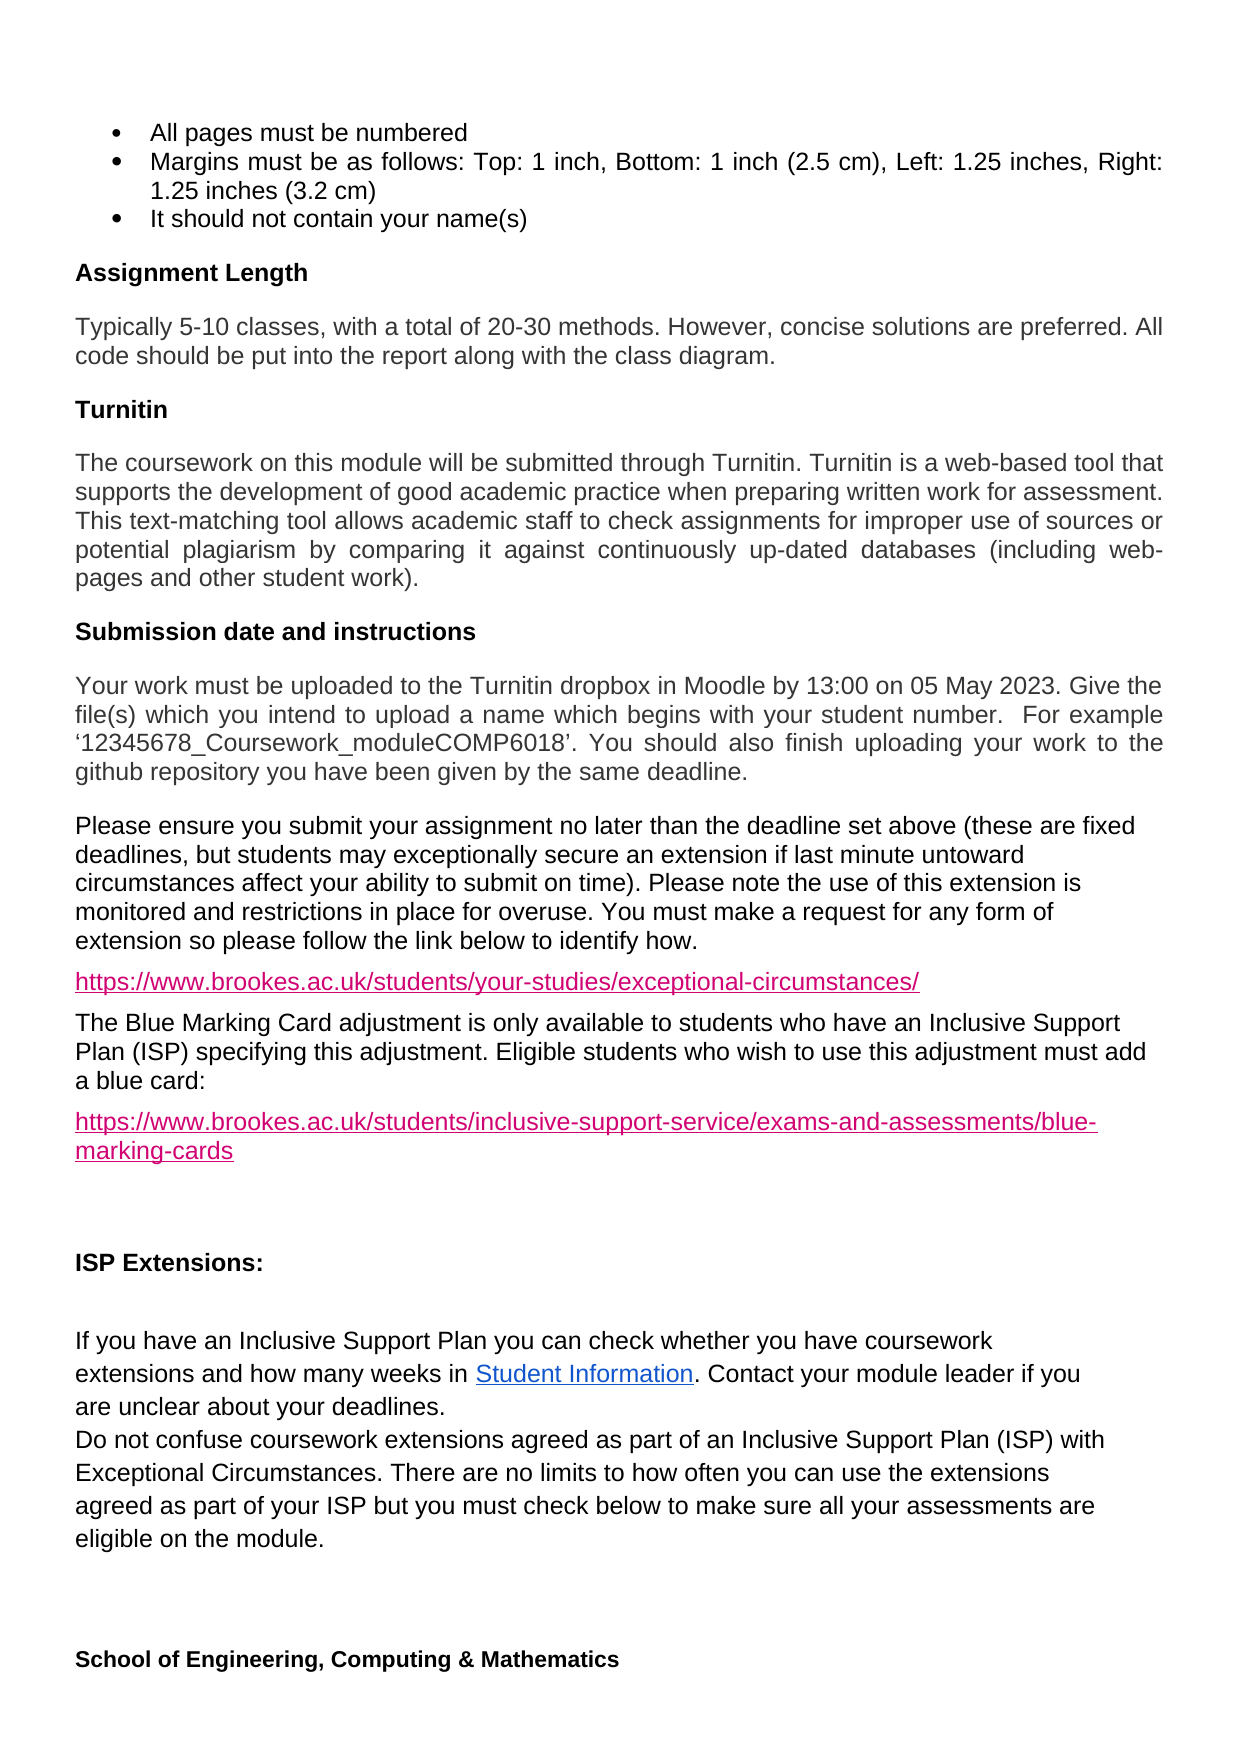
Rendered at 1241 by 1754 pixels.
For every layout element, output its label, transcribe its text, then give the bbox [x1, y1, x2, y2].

list Margins must be as follows: Top: 1 inch, Bottom: 1 inch (2.5 cm), Left: 1.25 inches, Right: 1.25 inches (3.2 cm) [112, 147, 1165, 204]
list It should not contain your name(s) [112, 204, 1165, 233]
text Your work must be uploaded to the Turnitin dropbox in Moodle by 13:00 on 05 May 2023. Give the file(s) which you intend to upload a name which begins with your student number. For example ‘12345678_Coursework_moduleCOMP6018’. You should also finish uploading your work to the github repository you have been given by the same deadline. [75, 671, 1165, 786]
list All pages must be numbered [112, 118, 1165, 147]
text https://www.brookes.ac.uk/students/inclusive-support-service/exams-and-assessments/blue-marking-cards [75, 1107, 1165, 1164]
subtitle Submission date and instructions [75, 617, 1165, 646]
text Please ensure you submit your assignment no later than the deadline set above (these are fixed deadlines, but students may exceptionally secure an extension if last minute untoward circumstances affect your ability to submit on time). Please note the use of this extension is monitored and restrictions in place for overuse. You must make a request for any form of extension so please follow the link below to identify how. [75, 811, 1165, 954]
text The coursework on this module will be submitted through Turnitin. Turnitin is a web-based tool that supports the development of good academic practice when preparing written work for assessment. This text-matching tool allows academic staff to check assignments for improper use of sources or potential plagiarism by comparing it against continuously up-dated databases (including web-pages and other student work). [75, 448, 1165, 592]
subtitle Turnitin [75, 394, 1165, 423]
subtitle Assignment Length [75, 258, 1165, 287]
text Do not confuse coursework extensions agreed as part of an Inclusive Support Plan (ISP) with Exceptional Circumstances. There are no limits to how often you can use the extensions agreed as part of your ISP but you must check below to make sure all your assessments are eligible on the module. [75, 1425, 1118, 1553]
text The Blue Marking Card adjustment is only available to students who have an Inclusive Support Plan (ISP) specifying this adjustment. Eligible students who wish to use this adjustment must add a blue card: [75, 1008, 1165, 1094]
text Typically 5-10 classes, with a total of 20-30 methods. However, concise solutions are preferred. All code should be put into the report along with the class diagram. [75, 312, 1165, 369]
text If you have an Inclusive Support Plan you can check whether you have coursework extensions and how many weeks in Student Information. Contact your module leader if you are unclear about your deadlines. [75, 1326, 1118, 1421]
subtitle ISP Extensions: [75, 1247, 1165, 1276]
text https://www.brookes.ac.uk/students/your-studies/exceptional-circumstances/ [75, 967, 1165, 996]
